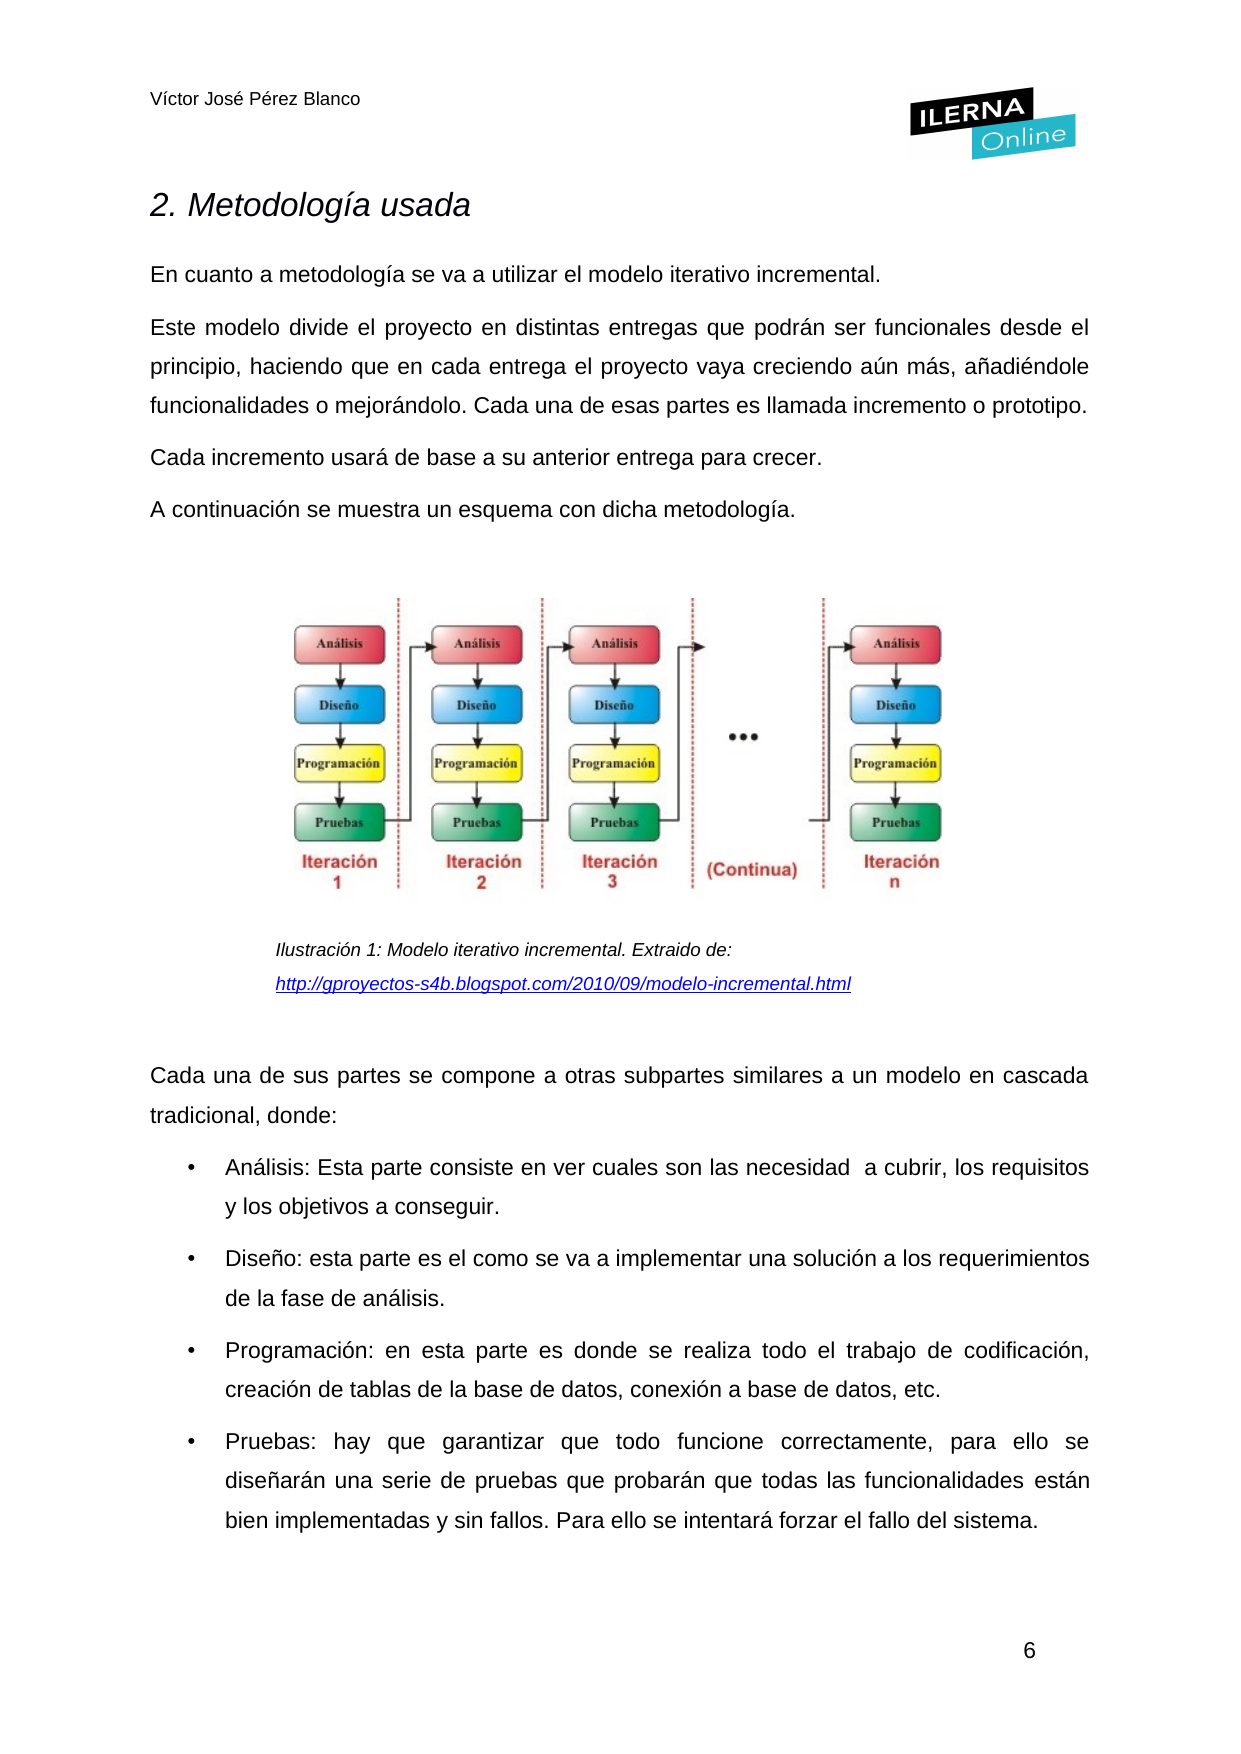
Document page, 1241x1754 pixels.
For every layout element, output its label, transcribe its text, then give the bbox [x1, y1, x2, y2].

text Cada incremento usará de base a su anterior entrega para crecer. [150, 444, 1090, 471]
list Programación: en esta parte es donde se realiza todo el trabajo de codificación, creación de tablas de la base de datos, conexión a base de datos, etc. [187, 1337, 1090, 1402]
picture [294, 598, 943, 905]
text http://gproyectos-s4b.blogspot.com/2010/09/modelo-incremental.html [275, 973, 961, 994]
text Ilustración 1: Modelo iterativo incremental. Extraido de: [275, 939, 961, 961]
text Cada una de sus partes se compone a otras subpartes similares a un modelo en cascada tradicional, donde: [150, 1062, 1090, 1128]
text A continuación se muestra un esquema con dicha metodología. [150, 496, 1090, 523]
list Análisis: Esta parte consiste en ver cuales son las necesidad a cubrir, los requisitos y los objetivos a conseguir. [187, 1154, 1090, 1219]
text En cuanto a metodología se va a utilizar el modelo iterativo incremental. [150, 261, 1090, 288]
subtitle Metodología usada [150, 184, 1090, 223]
list Pruebas: hay que garantizar que todo funcione correctamente, para ello se diseñarán una serie de pruebas que probarán que todas las funcionalidades están bien implementadas y sin fallos. Para ello se intentará forzar el fallo del sistema. [187, 1428, 1090, 1533]
text [275, 586, 961, 939]
picture [905, 87, 1082, 160]
list Diseño: esta parte es el como se va a implementar una solución a los requerimientos de la fase de análisis. [187, 1245, 1090, 1311]
text Este modelo divide el proyecto en distintas entregas que podrán ser funcionales desde el principio, haciendo que en cada entrega el proyecto vaya creciendo aún más, añadiéndole funcionalidades o mejorándolo. Cada una de esas partes es llamada incremento o prototipo. [150, 313, 1090, 419]
text [275, 961, 961, 973]
